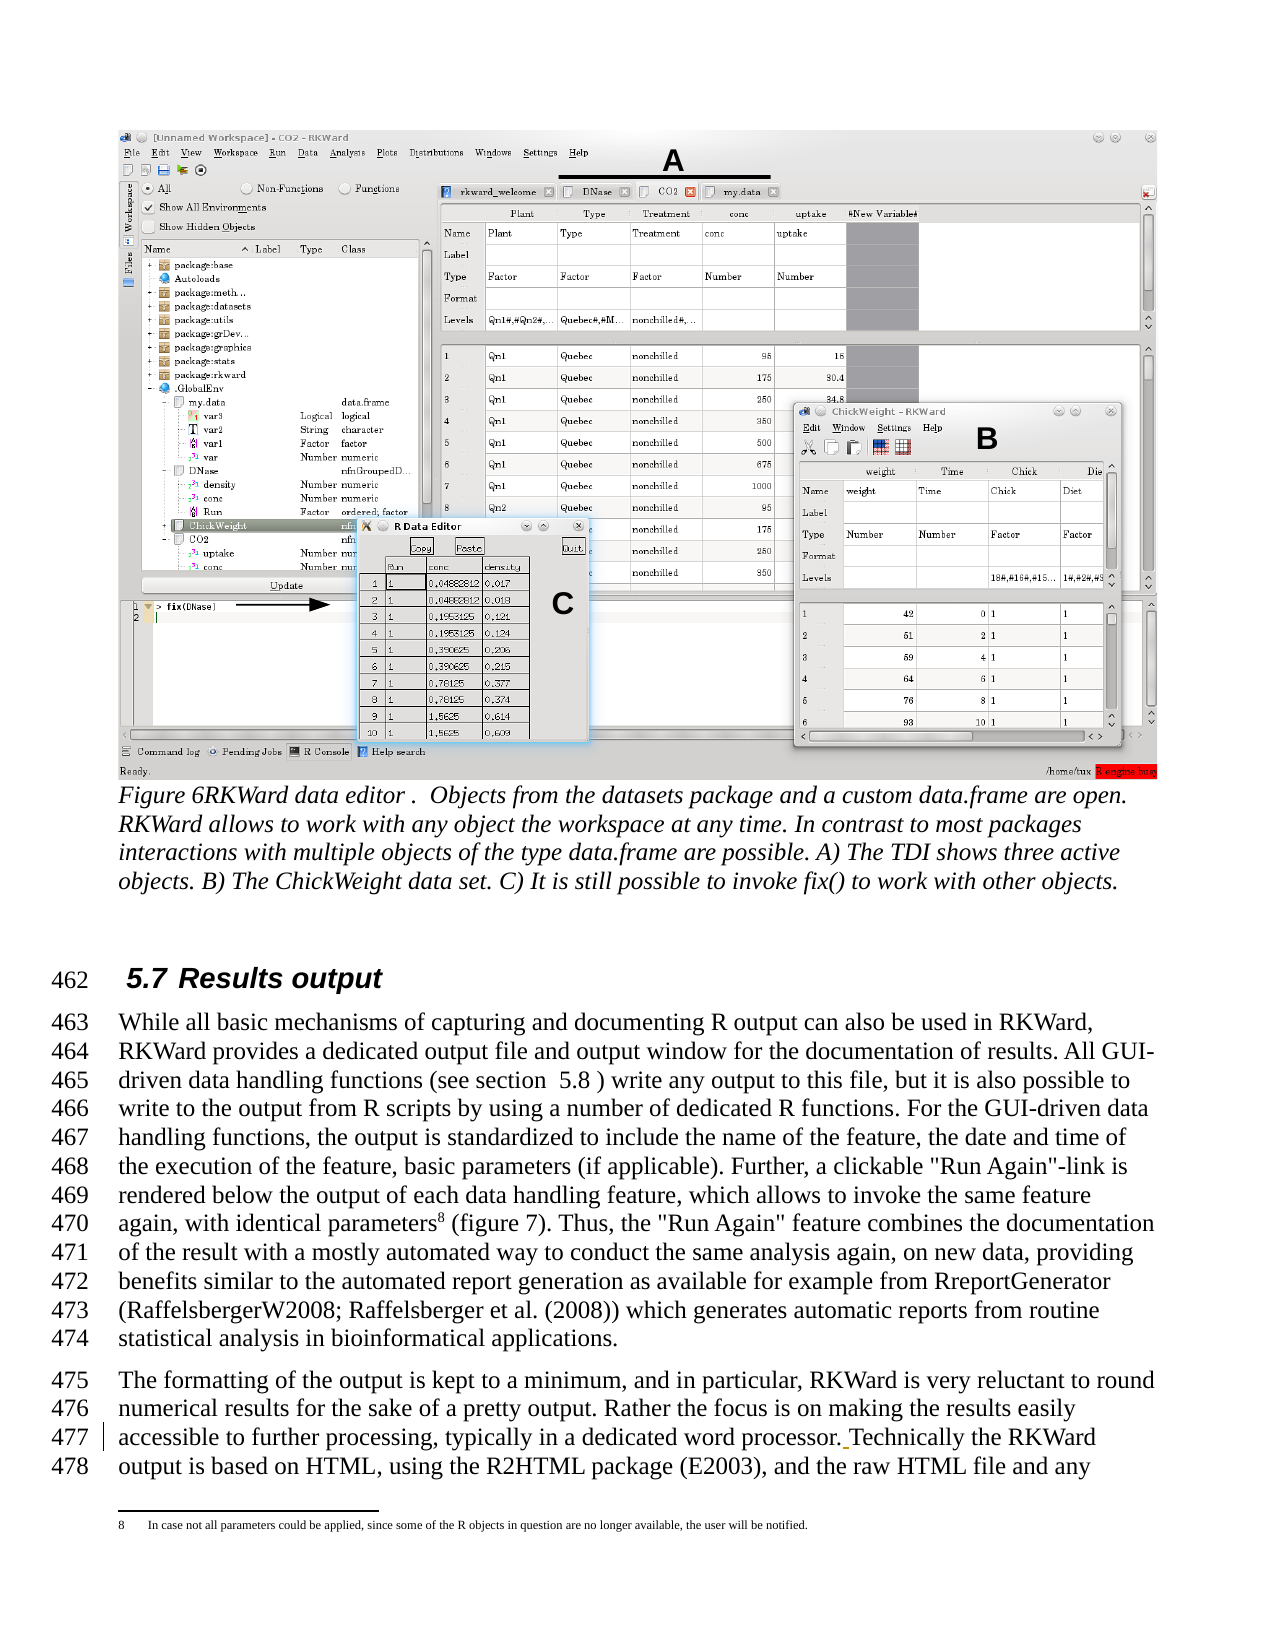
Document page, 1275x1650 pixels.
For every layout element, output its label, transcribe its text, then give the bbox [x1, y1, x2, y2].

text In case not all parameters could be applied, since some of the R objects in question are no longer available, the user will be notified. [118, 1517, 1157, 1532]
text The formatting of the output is kept to a minimum, and in particular, RKWard is very reluctant to round numerical results for the sake of a pretty output. Rather the focus is on making the results easily accessible to further processing, typically in a dedicated word processor. Technically the RKWard output is based on HTML, using the R2HTML package (E2003), and the raw HTML file and any [118, 1365, 1157, 1480]
text Figure 6RKWard data editor . Objects from the datasets package and a custom data.frame are open. RKWard allows to work with any object the workspace at any time. In contrast to most packages interactions with multiple objects of the type data.frame are possible. A) The TDI shows three active objects. B) The ChickWeight data set. C) It is still possible to invoke fix() to work with other objects. [118, 780, 1157, 895]
text While all basic mechanisms of capturing and documenting R output can also be used in RKWard, RKWard provides a dedicated output file and output window for the documentation of results. All GUI-driven data handling functions (see section 5.8 ) write any output to this file, but it is also possible to write to the output from R scripts by using a number of dedicated R functions. For the GUI-driven data handling functions, the output is standardized to include the name of the feature, the date and time of the execution of the feature, basic parameters (if applicable). Further, a clickable "Run Again"-link is rendered below the output of each data handling feature, which allows to invoke the same feature again, with identical parameters (figure 7). Thus, the "Run Again" feature combines the documentation of the result with a mostly automated way to conduct the same analysis again, on new data, providing benefits similar to the automated report generation as available for example from RreportGenerator (RaffelsbergerW2008; Raffelsberger et al. (2008)) which generates automatic reports from routine statistical analysis in bioinformatical applications. [118, 1007, 1157, 1352]
subtitle Results output [118, 961, 1157, 995]
